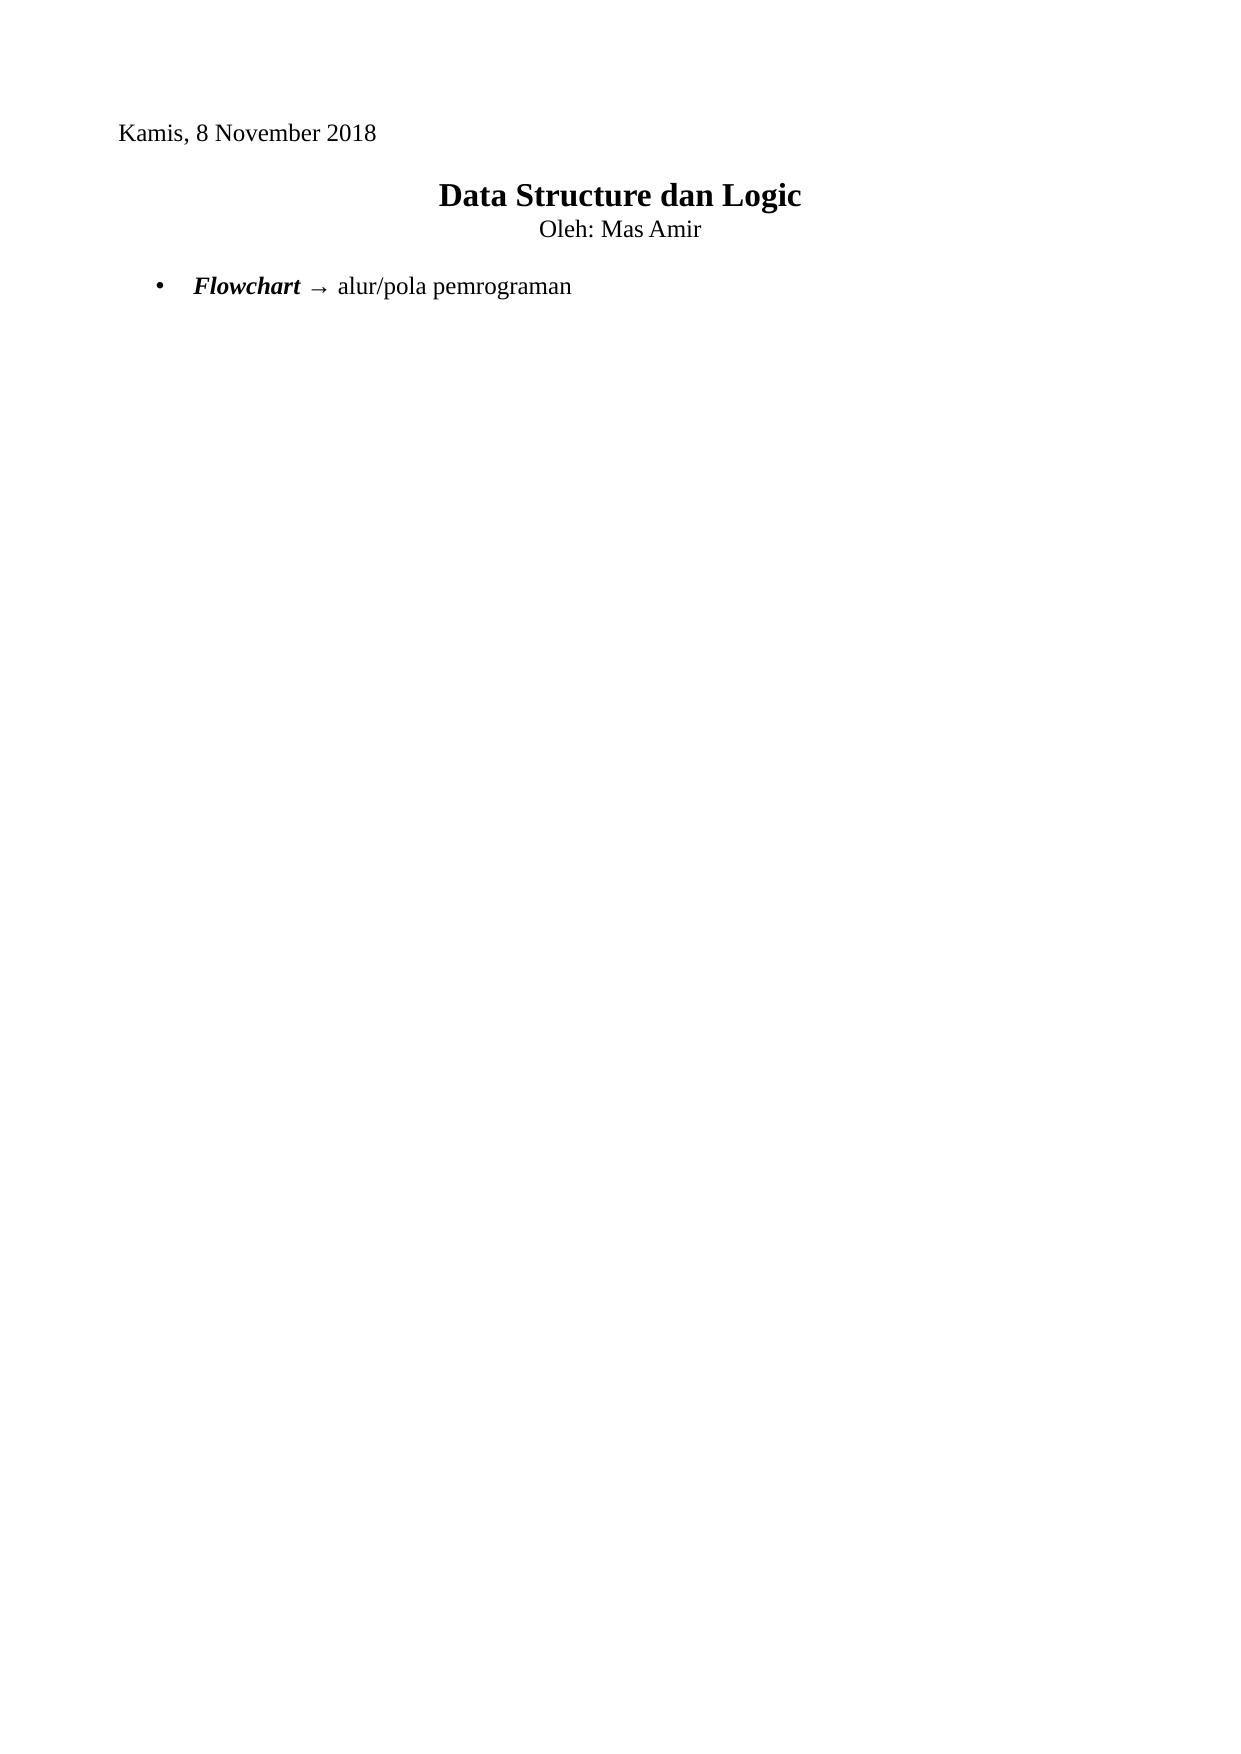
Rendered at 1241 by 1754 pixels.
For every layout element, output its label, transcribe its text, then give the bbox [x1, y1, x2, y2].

text Oleh: Mas Amir [118, 214, 1122, 243]
text Kamis, 8 November 2018 [118, 118, 1122, 147]
text Data Structure dan Logic [118, 176, 1122, 214]
list Flowchart → alur/pola pemrograman [156, 271, 1122, 300]
